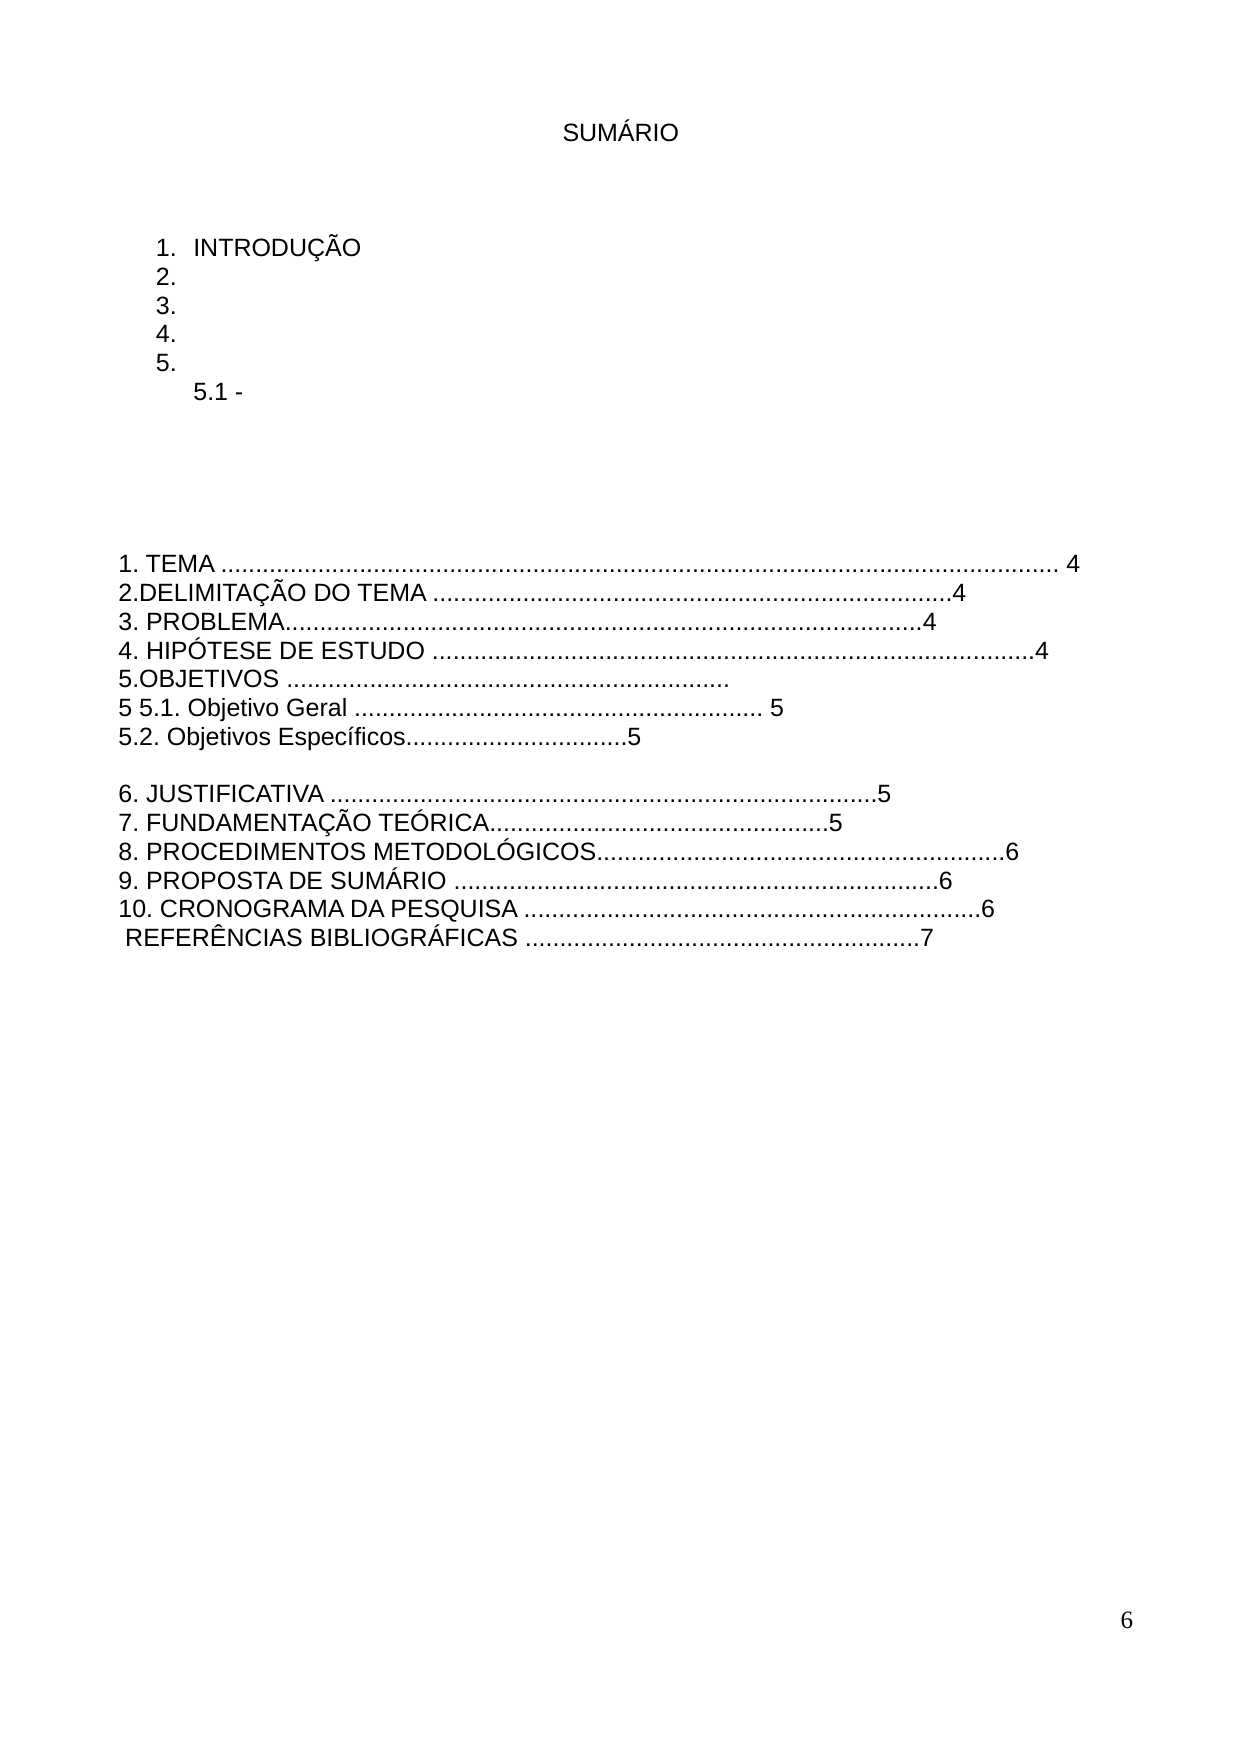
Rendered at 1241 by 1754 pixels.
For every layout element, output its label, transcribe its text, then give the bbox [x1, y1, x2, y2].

text 1. TEMA ......................................................................................................................... 4 [118, 549, 1123, 578]
text 5.2. Objetivos Específicos................................5 [118, 722, 1123, 751]
text 5.OBJETIVOS ................................................................ [118, 664, 1123, 693]
list INTRODUÇÃO [156, 233, 1123, 262]
text 4. HIPÓTESE DE ESTUDO .......................................................................................4 [118, 636, 1123, 664]
text REFERÊNCIAS BIBLIOGRÁFICAS .........................................................7 [118, 923, 1123, 952]
list 5.1 - [156, 348, 1123, 434]
text 9. PROPOSTA DE SUMÁRIO ......................................................................6 [118, 866, 1123, 894]
text 6. JUSTIFICATIVA ...............................................................................5 [118, 779, 1123, 808]
text 10. CRONOGRAMA DA PESQUISA ..................................................................6 [118, 894, 1123, 923]
text 3. PROBLEMA............................................................................................4 [118, 607, 1123, 636]
text 2.DELIMITAÇÃO DO TEMA ...........................................................................4 [118, 578, 1123, 607]
text 7. FUNDAMENTAÇÃO TEÓRICA.................................................5 [118, 808, 1123, 837]
text SUMÁRIO [118, 118, 1123, 147]
text 8. PROCEDIMENTOS METODOLÓGICOS...........................................................6 [118, 837, 1123, 866]
text 5 5.1. Objetivo Geral ........................................................... 5 [118, 693, 1123, 722]
